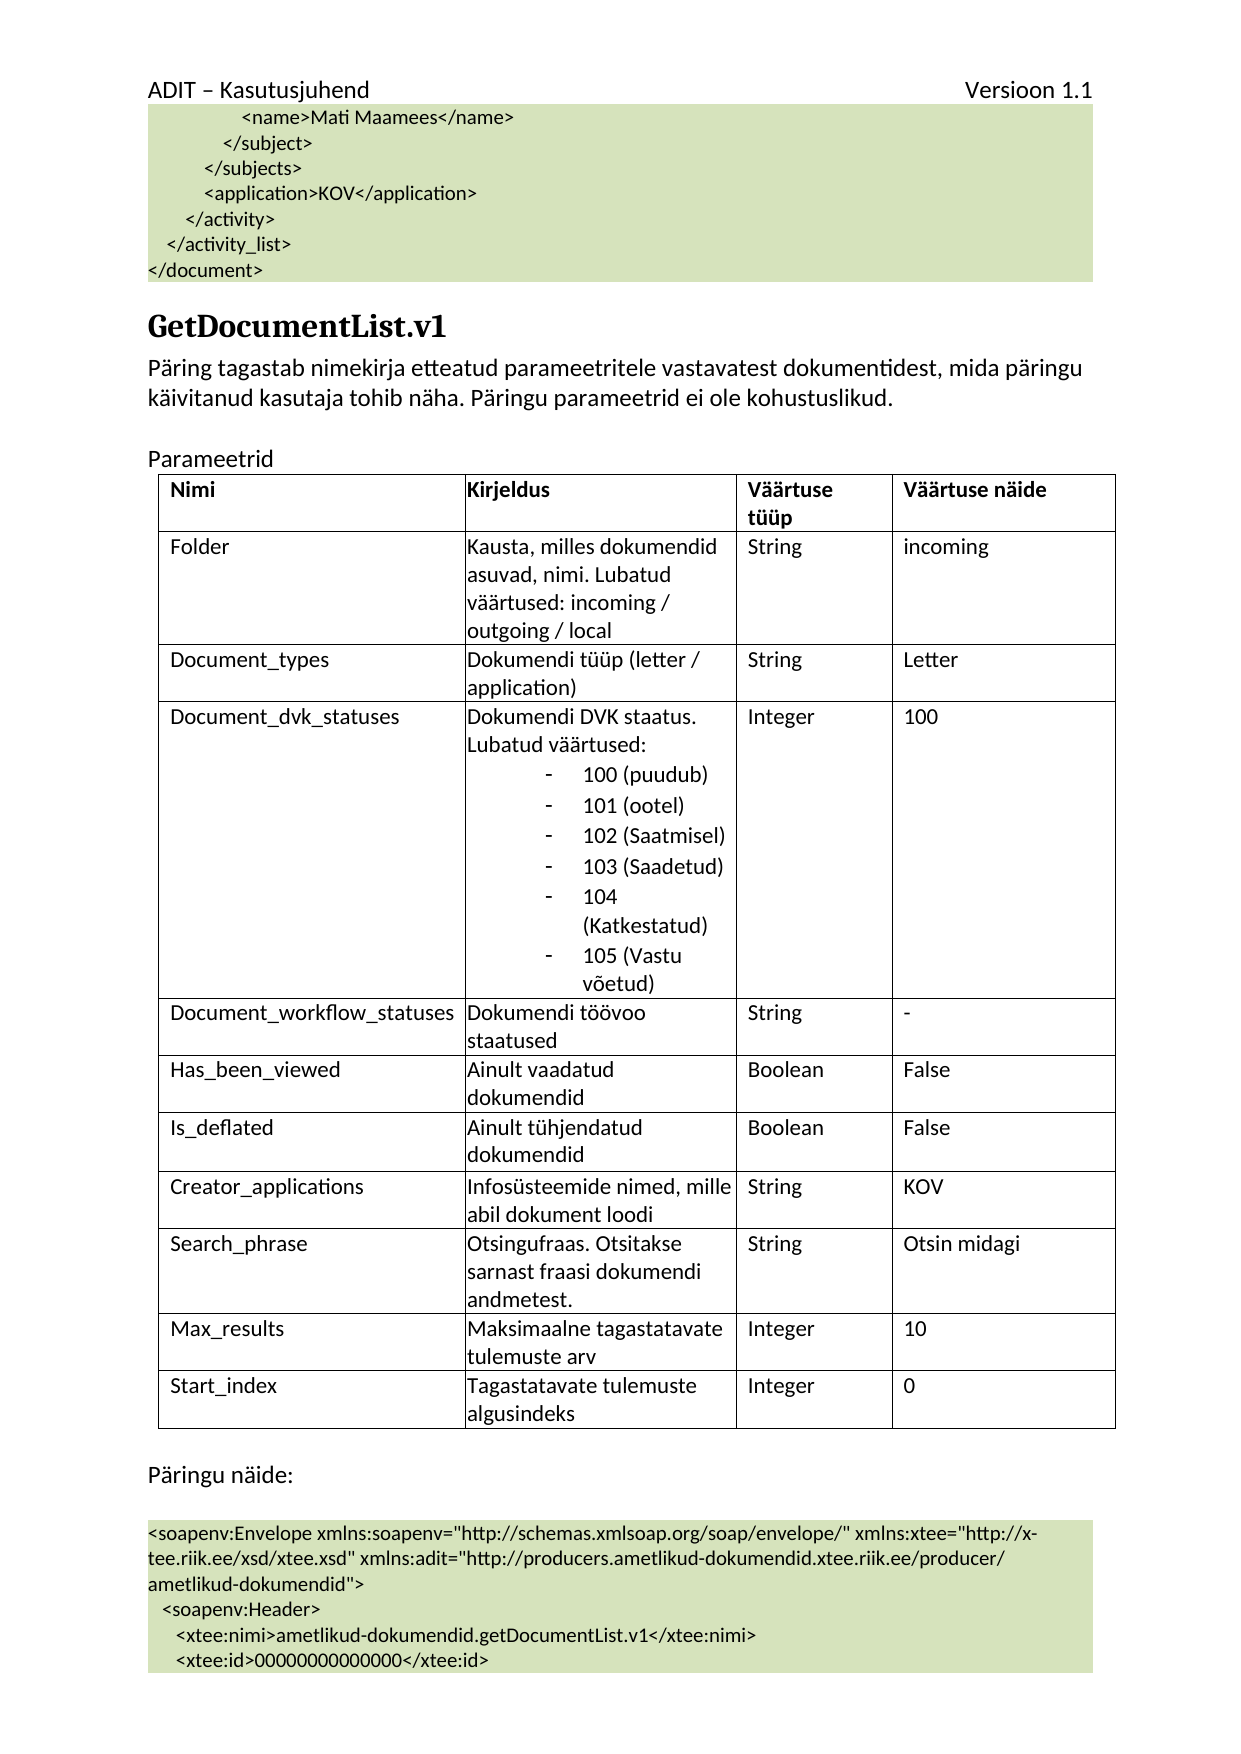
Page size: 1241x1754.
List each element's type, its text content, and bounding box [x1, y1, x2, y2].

table_cell Boolean [737, 1113, 892, 1171]
table_cell Ainult tühjendatud dokumendid [466, 1113, 736, 1171]
table_cell String [737, 999, 892, 1054]
table_cell Has_been_viewed [159, 1056, 465, 1112]
table_cell incoming [893, 532, 1115, 644]
text Parameetrid [148, 443, 1093, 474]
text <xtee:nimi>ametlikud-dokumendid.getDocumentList.v1</xtee:nimi> [148, 1622, 1093, 1647]
table_cell - [893, 999, 1115, 1054]
table_cell Document_dvk_statuses [159, 702, 465, 997]
table_cell 10 [893, 1314, 1115, 1370]
table_cell Start_index [159, 1371, 465, 1427]
table_cell String [737, 1172, 892, 1228]
table_cell Integer [737, 702, 892, 997]
table_cell False [893, 1056, 1115, 1112]
text Päring tagastab nimekirja etteatud parameetritele vastavatest dokumentidest, mida päringu käivitanud kasutaja tohib näha. Päringu parameetrid ei ole kohustuslikud. [148, 352, 1093, 413]
text <soapenv:Envelope xmlns:soapenv="http://schemas.xmlsoap.org/soap/envelope/" xmlns:xtee="http://x-tee.riik.ee/xsd/xtee.xsd" xmlns:adit="http://producers.ametlikud-dokumendid.xtee.riik.ee/producer/ametlikud-dokumendid"> [148, 1520, 1093, 1596]
text <soapenv:Header> [148, 1596, 1093, 1622]
table_cell 100 [893, 702, 1115, 997]
table_cell Maksimaalne tagastatavate tulemuste arv [466, 1314, 736, 1370]
table_header Nimi [159, 475, 465, 531]
table_cell Tagastatavate tulemuste algusindeks [466, 1371, 736, 1427]
table_cell String [737, 645, 892, 701]
subtitle GetDocumentList.v1 [148, 307, 1093, 346]
text <name>Mati Maamees</name> [148, 104, 1093, 130]
table_cell Creator_applications [159, 1172, 465, 1228]
table_cell Dokumendi tüüp (letter / application) [466, 645, 736, 701]
table_cell String [737, 532, 892, 644]
table_cell Dokumendi töövoo staatused [466, 999, 736, 1054]
text <xtee:id>00000000000000</xtee:id> [148, 1647, 1093, 1673]
table_cell Ainult vaadatud dokumendid [466, 1056, 736, 1112]
text </document> [148, 257, 1093, 282]
table_cell Integer [737, 1371, 892, 1427]
table_cell Document_workflow_statuses [159, 999, 465, 1054]
table_header Väärtuse näide [893, 475, 1115, 531]
table_header Kirjeldus [466, 475, 736, 531]
table_cell False [893, 1113, 1115, 1171]
table_cell KOV [893, 1172, 1115, 1228]
text </subject> [148, 130, 1093, 155]
text </activity> [148, 206, 1093, 231]
table_cell Dokumendi DVK staatus. Lubatud väärtused: 100 (puudub) 101 (ootel) 102 (Saatmisel) 103 (Saadetud) 104 (Katkestatud) 105 (Vastu võetud) [466, 702, 736, 997]
table_cell Kausta, milles dokumendid asuvad, nimi. Lubatud väärtused: incoming / outgoing / local [466, 532, 736, 644]
table_cell 0 [893, 1371, 1115, 1427]
table_cell Integer [737, 1314, 892, 1370]
text <application>KOV</application> [148, 181, 1093, 206]
table_cell Letter [893, 645, 1115, 701]
table_cell Otsingufraas. Otsitakse sarnast fraasi dokumendi andmetest. [466, 1229, 736, 1313]
table_cell Boolean [737, 1056, 892, 1112]
table_cell Infosüsteemide nimed, mille abil dokument loodi [466, 1172, 736, 1228]
text </subjects> [148, 155, 1093, 181]
text </activity_list> [148, 231, 1093, 257]
table_cell Folder [159, 532, 465, 644]
table_cell Otsin midagi [893, 1229, 1115, 1313]
table_cell String [737, 1229, 892, 1313]
table_cell Search_phrase [159, 1229, 465, 1313]
table_header Väärtuse tüüp [737, 475, 892, 531]
text Päringu näide: [148, 1459, 1093, 1489]
table_cell Is_deflated [159, 1113, 465, 1171]
table_cell Max_results [159, 1314, 465, 1370]
table_cell Document_types [159, 645, 465, 701]
